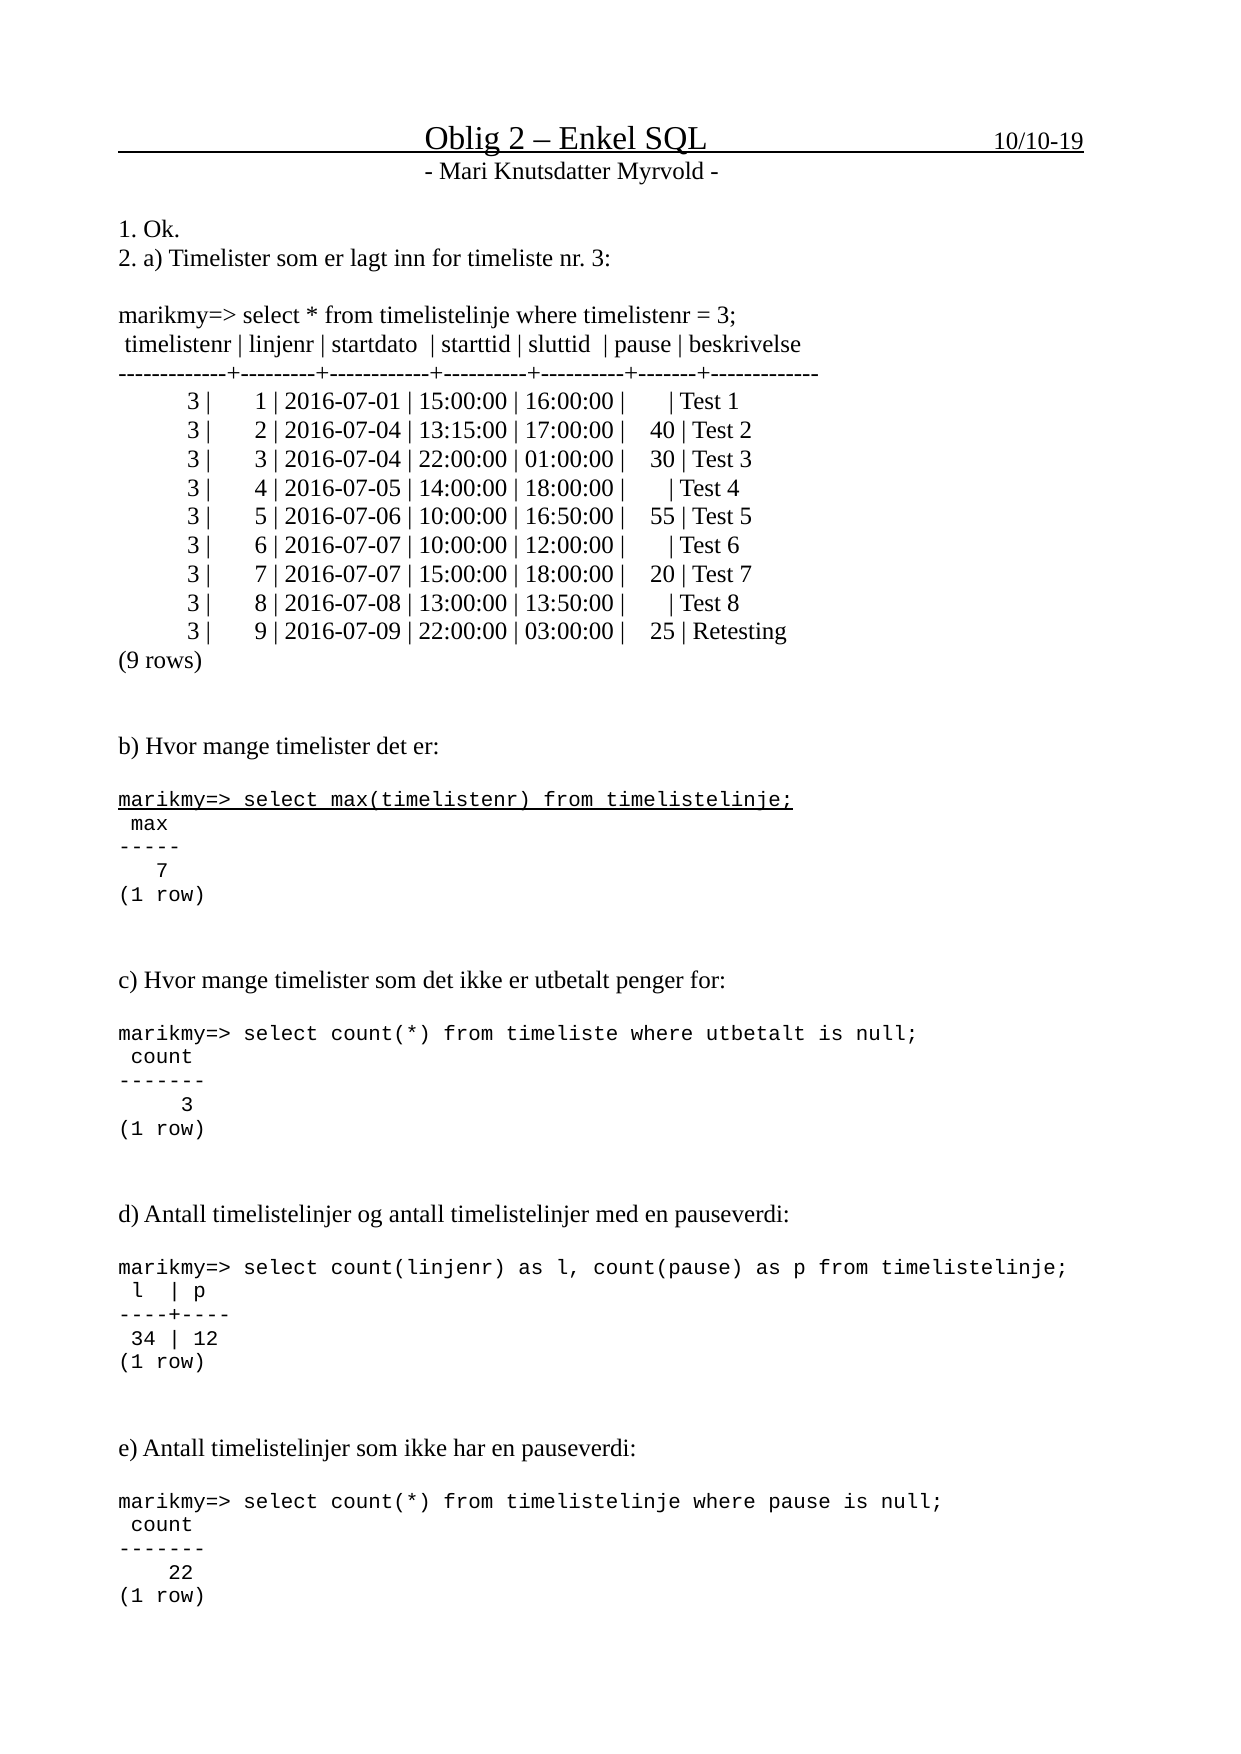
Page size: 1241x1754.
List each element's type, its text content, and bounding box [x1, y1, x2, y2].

text (1 row) [118, 1351, 1122, 1375]
text -------------+---------+------------+----------+----------+-------+------------- [118, 358, 1122, 386]
text ------- [118, 1070, 1122, 1094]
text max [118, 813, 1122, 836]
text 3 [118, 1094, 1122, 1117]
text marikmy=> select max(timelistenr) from timelistelinje; [118, 789, 1122, 813]
text 3 | 5 | 2016-07-06 | 10:00:00 | 16:50:00 | 55 | Test 5 [118, 501, 1122, 530]
text timelistenr | linjenr | startdato | starttid | sluttid | pause | beskrivelse [118, 329, 1122, 358]
text 3 | 8 | 2016-07-08 | 13:00:00 | 13:50:00 | | Test 8 [118, 588, 1122, 616]
text marikmy=> select count(*) from timeliste where utbetalt is null; [118, 1023, 1122, 1047]
text (1 row) [118, 883, 1122, 907]
text ----- [118, 836, 1122, 860]
text l | p [118, 1281, 1122, 1304]
text 7 [118, 860, 1122, 883]
text ----+---- [118, 1304, 1122, 1328]
text 3 | 9 | 2016-07-09 | 22:00:00 | 03:00:00 | 25 | Retesting [118, 616, 1122, 645]
text (1 row) [118, 1117, 1122, 1141]
text 1. Ok. [118, 214, 1122, 243]
text - Mari Knutsdatter Myrvold - [118, 156, 1122, 185]
text (1 row) [118, 1585, 1122, 1609]
text 3 | 7 | 2016-07-07 | 15:00:00 | 18:00:00 | 20 | Test 7 [118, 559, 1122, 588]
text 3 | 2 | 2016-07-04 | 13:15:00 | 17:00:00 | 40 | Test 2 [118, 415, 1122, 444]
text Oblig 2 – Enkel SQL 10/10-19 [118, 118, 1122, 156]
text 2. a) Timelister som er lagt inn for timeliste nr. 3: [118, 243, 1122, 271]
text marikmy=> select count(linjenr) as l, count(pause) as p from timelistelinje; [118, 1257, 1122, 1281]
text 22 [118, 1562, 1122, 1585]
text 34 | 12 [118, 1328, 1122, 1351]
text d) Antall timelistelinjer og antall timelistelinjer med en pauseverdi: [118, 1199, 1122, 1228]
text 3 | 1 | 2016-07-01 | 15:00:00 | 16:00:00 | | Test 1 [118, 386, 1122, 415]
text 3 | 3 | 2016-07-04 | 22:00:00 | 01:00:00 | 30 | Test 3 [118, 444, 1122, 473]
text count [118, 1514, 1122, 1538]
text marikmy=> select * from timelistelinje where timelistenr = 3; [118, 300, 1122, 329]
text marikmy=> select count(*) from timelistelinje where pause is null; [118, 1491, 1122, 1514]
text c) Hvor mange timelister som det ikke er utbetalt penger for: [118, 965, 1122, 994]
text e) Antall timelistelinjer som ikke har en pauseverdi: [118, 1433, 1122, 1462]
text 3 | 6 | 2016-07-07 | 10:00:00 | 12:00:00 | | Test 6 [118, 530, 1122, 559]
text b) Hvor mange timelister det er: [118, 731, 1122, 760]
text count [118, 1047, 1122, 1070]
text 3 | 4 | 2016-07-05 | 14:00:00 | 18:00:00 | | Test 4 [118, 473, 1122, 501]
text ------- [118, 1538, 1122, 1562]
text (9 rows) [118, 645, 1122, 674]
